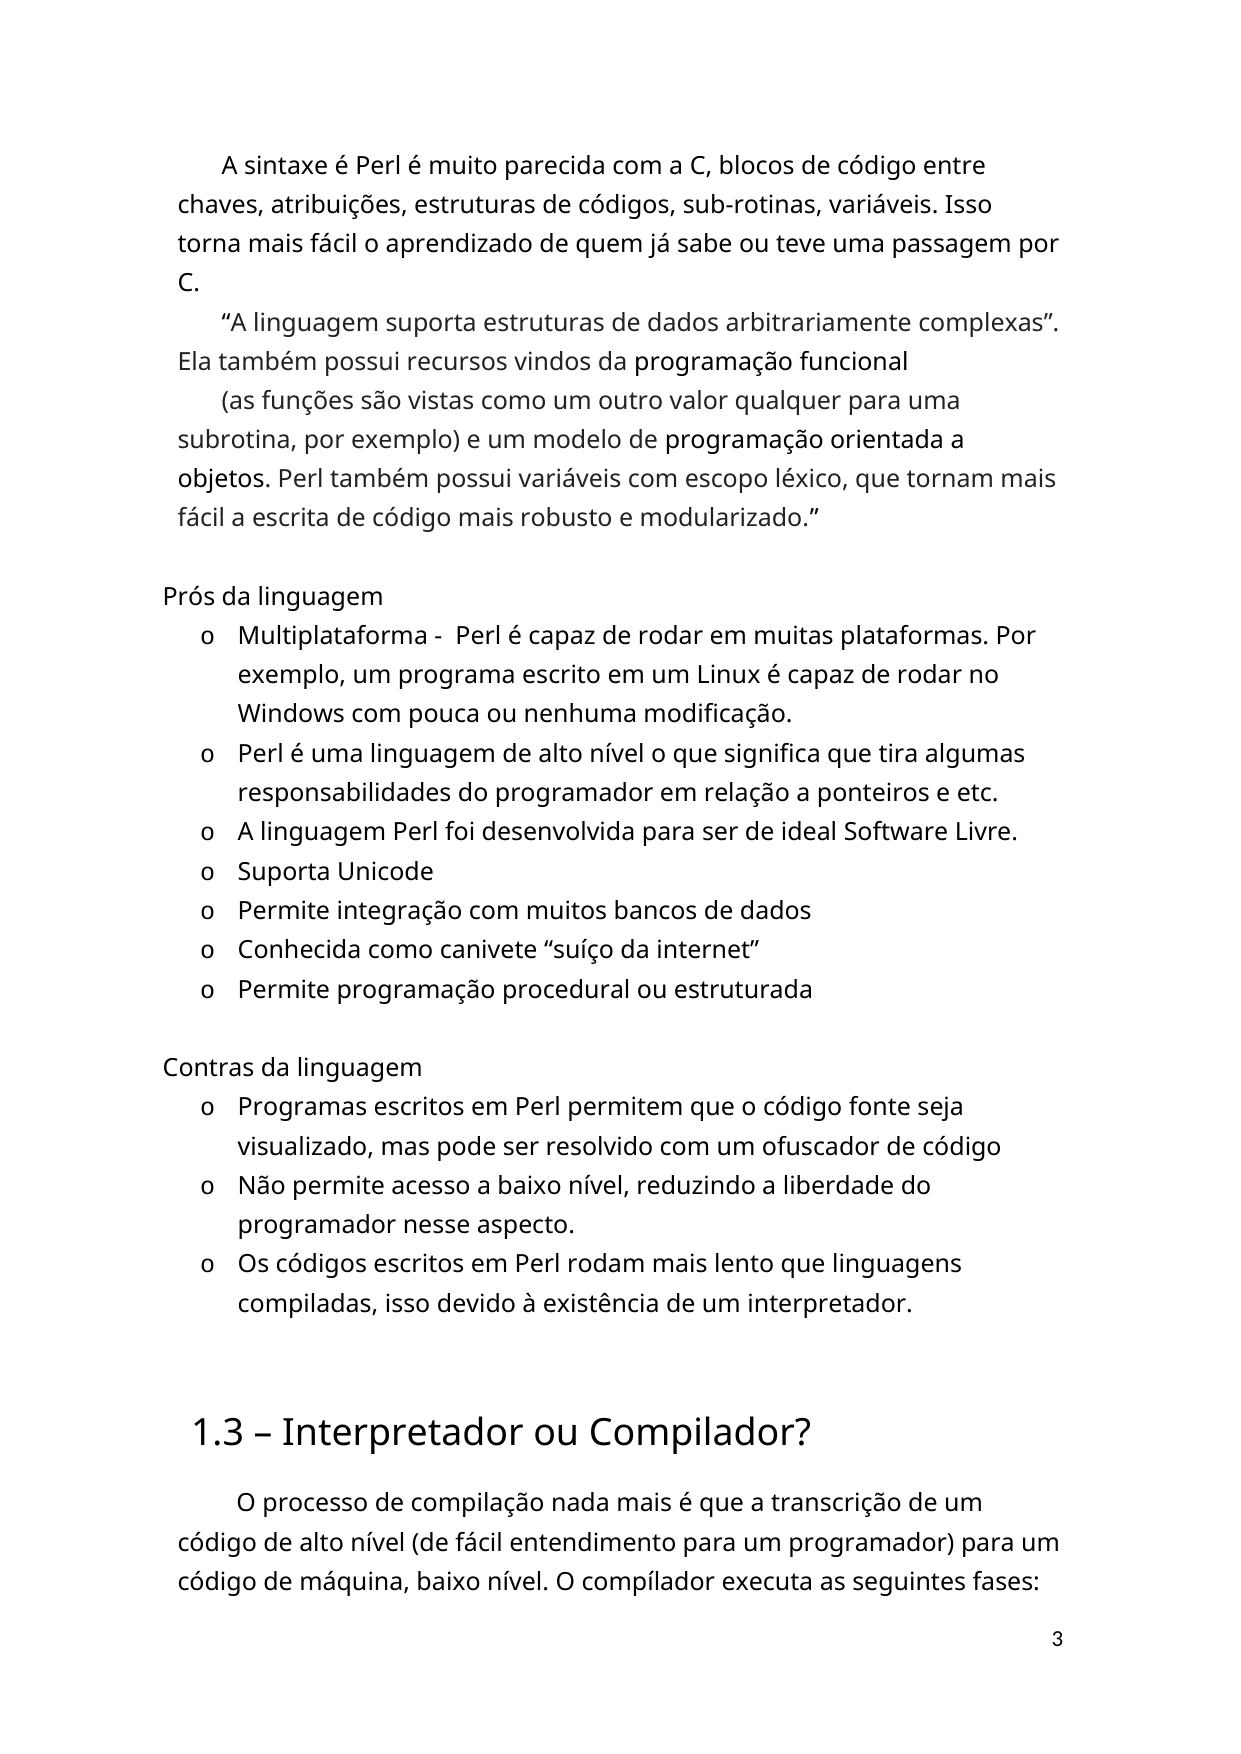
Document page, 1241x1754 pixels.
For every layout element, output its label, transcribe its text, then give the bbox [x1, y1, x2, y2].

list Não permite acesso a baixo nível, reduzindo a liberdade do programador nesse aspecto. [200, 1168, 1063, 1241]
list A linguagem Perl foi desenvolvida para ser de ideal Software Livre. [200, 814, 1063, 848]
list Suporta Unicode [200, 853, 1063, 887]
list 1.3 – Interpretador ou Compilador? [191, 1406, 1063, 1457]
list Prós da linguagem [162, 578, 1063, 612]
list Permite integração com muitos bancos de dados [200, 893, 1063, 927]
list Os códigos escritos em Perl rodam mais lento que linguagens compiladas, isso devido à existência de um interpretador. [200, 1246, 1063, 1319]
list Perl é uma linguagem de alto nível o que significa que tira algumas responsabilidades do programador em relação a ponteiros e etc. [200, 735, 1063, 809]
list Contras da linguagem [162, 1050, 1063, 1084]
list Permite programação procedural ou estruturada [200, 971, 1063, 1006]
list Programas escritos em Perl permitem que o código fonte seja visualizado, mas pode ser resolvido com um ofuscador de código [200, 1089, 1063, 1162]
list “A linguagem suporta estruturas de dados arbitrariamente complexas”. Ela também possui recursos vindos da programação funcional [177, 304, 1063, 377]
list Conhecida como canivete “suíço da internet” [200, 932, 1063, 966]
list (as funções são vistas como um outro valor qualquer para uma subrotina, por exemplo) e um modelo de programação orientada a objetos. Perl também possui variáveis com escopo léxico, que tornam mais fácil a escrita de código mais robusto e modularizado.” [177, 383, 1063, 534]
text O processo de compilação nada mais é que a transcrição de um código de alto nível (de fácil entendimento para um programador) para um código de máquina, baixo nível. O compílador executa as seguintes fases: [177, 1485, 1063, 1597]
list A sintaxe é Perl é muito parecida com a C, blocos de código entre chaves, atribuições, estruturas de códigos, sub-rotinas, variáveis. Isso torna mais fácil o aprendizado de quem já sabe ou teve uma passagem por C. [177, 148, 1063, 299]
list Multiplataforma - Perl é capaz de rodar em muitas plataformas. Por exemplo, um programa escrito em um Linux é capaz de rodar no Windows com pouca ou nenhuma modificação. [200, 618, 1063, 730]
